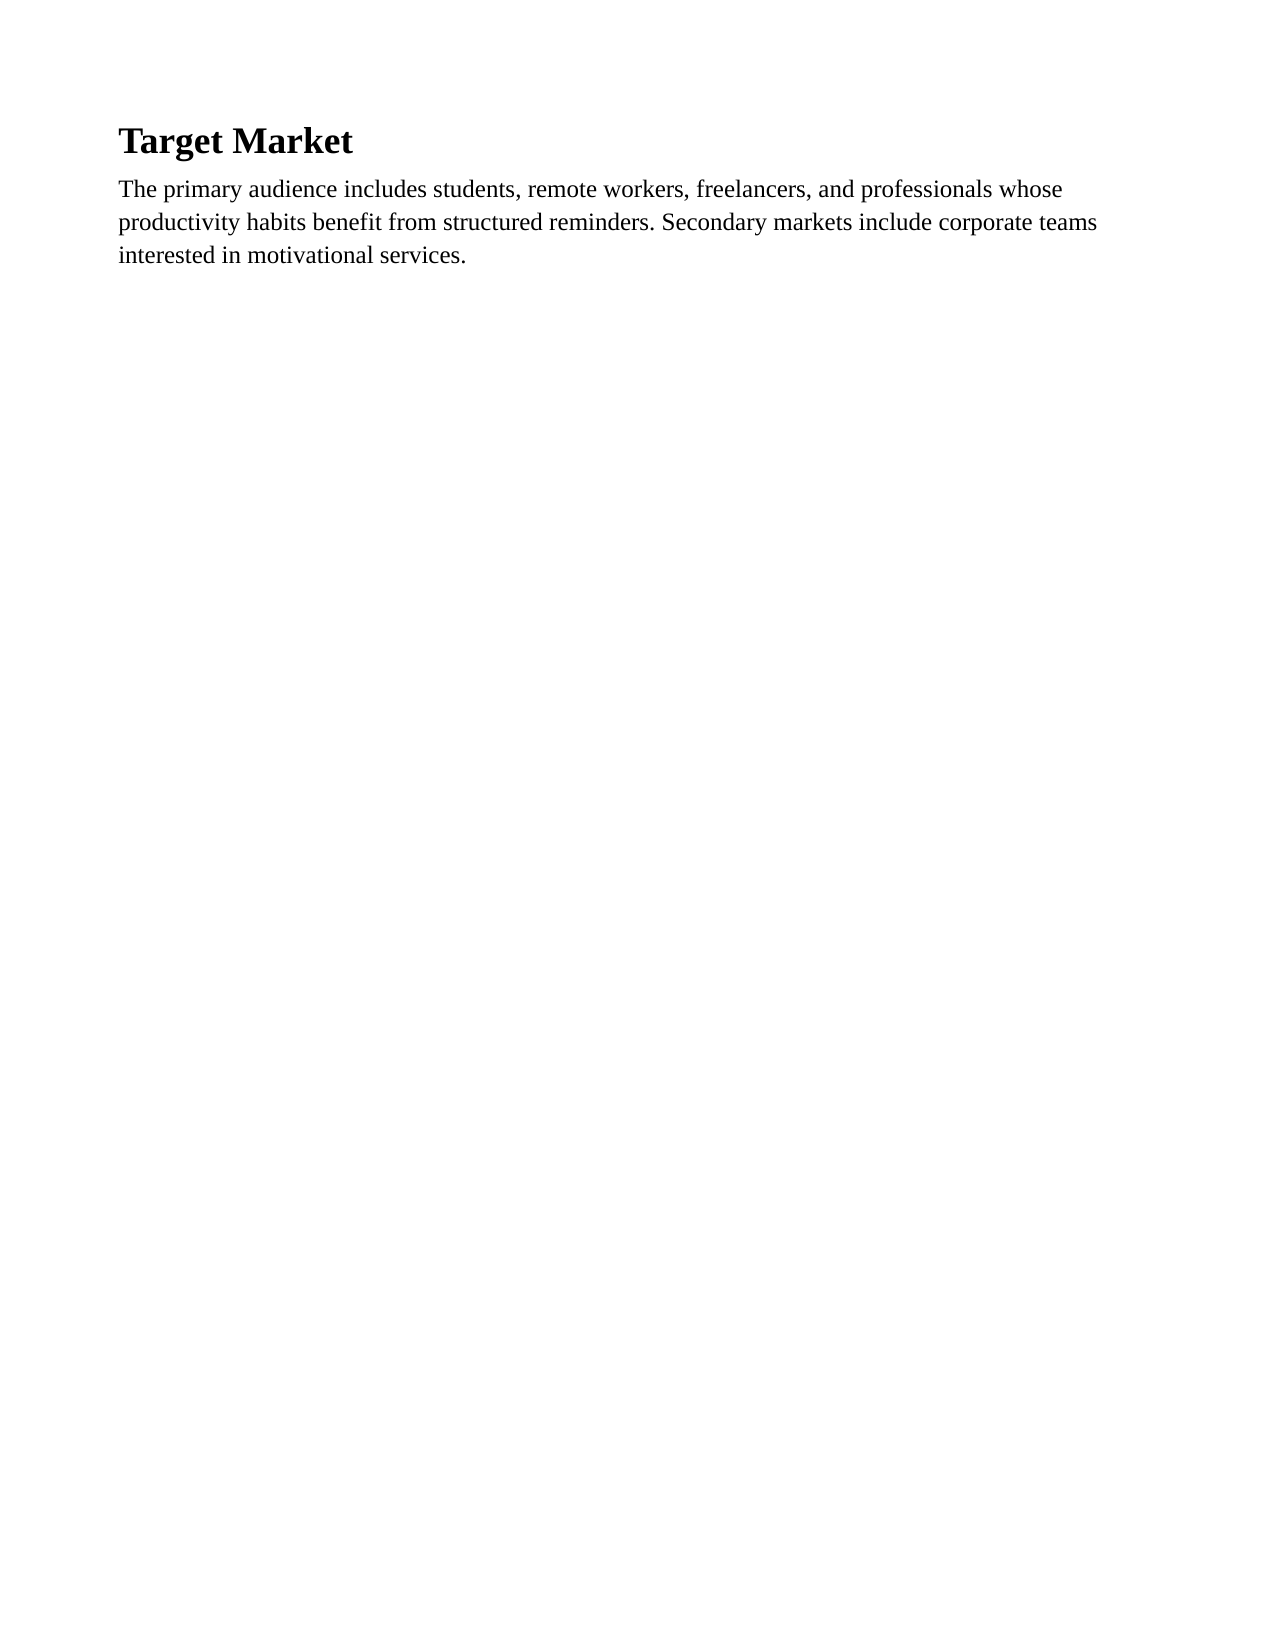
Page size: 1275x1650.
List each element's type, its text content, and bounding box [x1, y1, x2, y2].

subtitle Target Market [118, 118, 1157, 161]
text The primary audience includes students, remote workers, freelancers, and professionals whose productivity habits benefit from structured reminders. Secondary markets include corporate teams interested in motivational services. [118, 174, 1157, 268]
